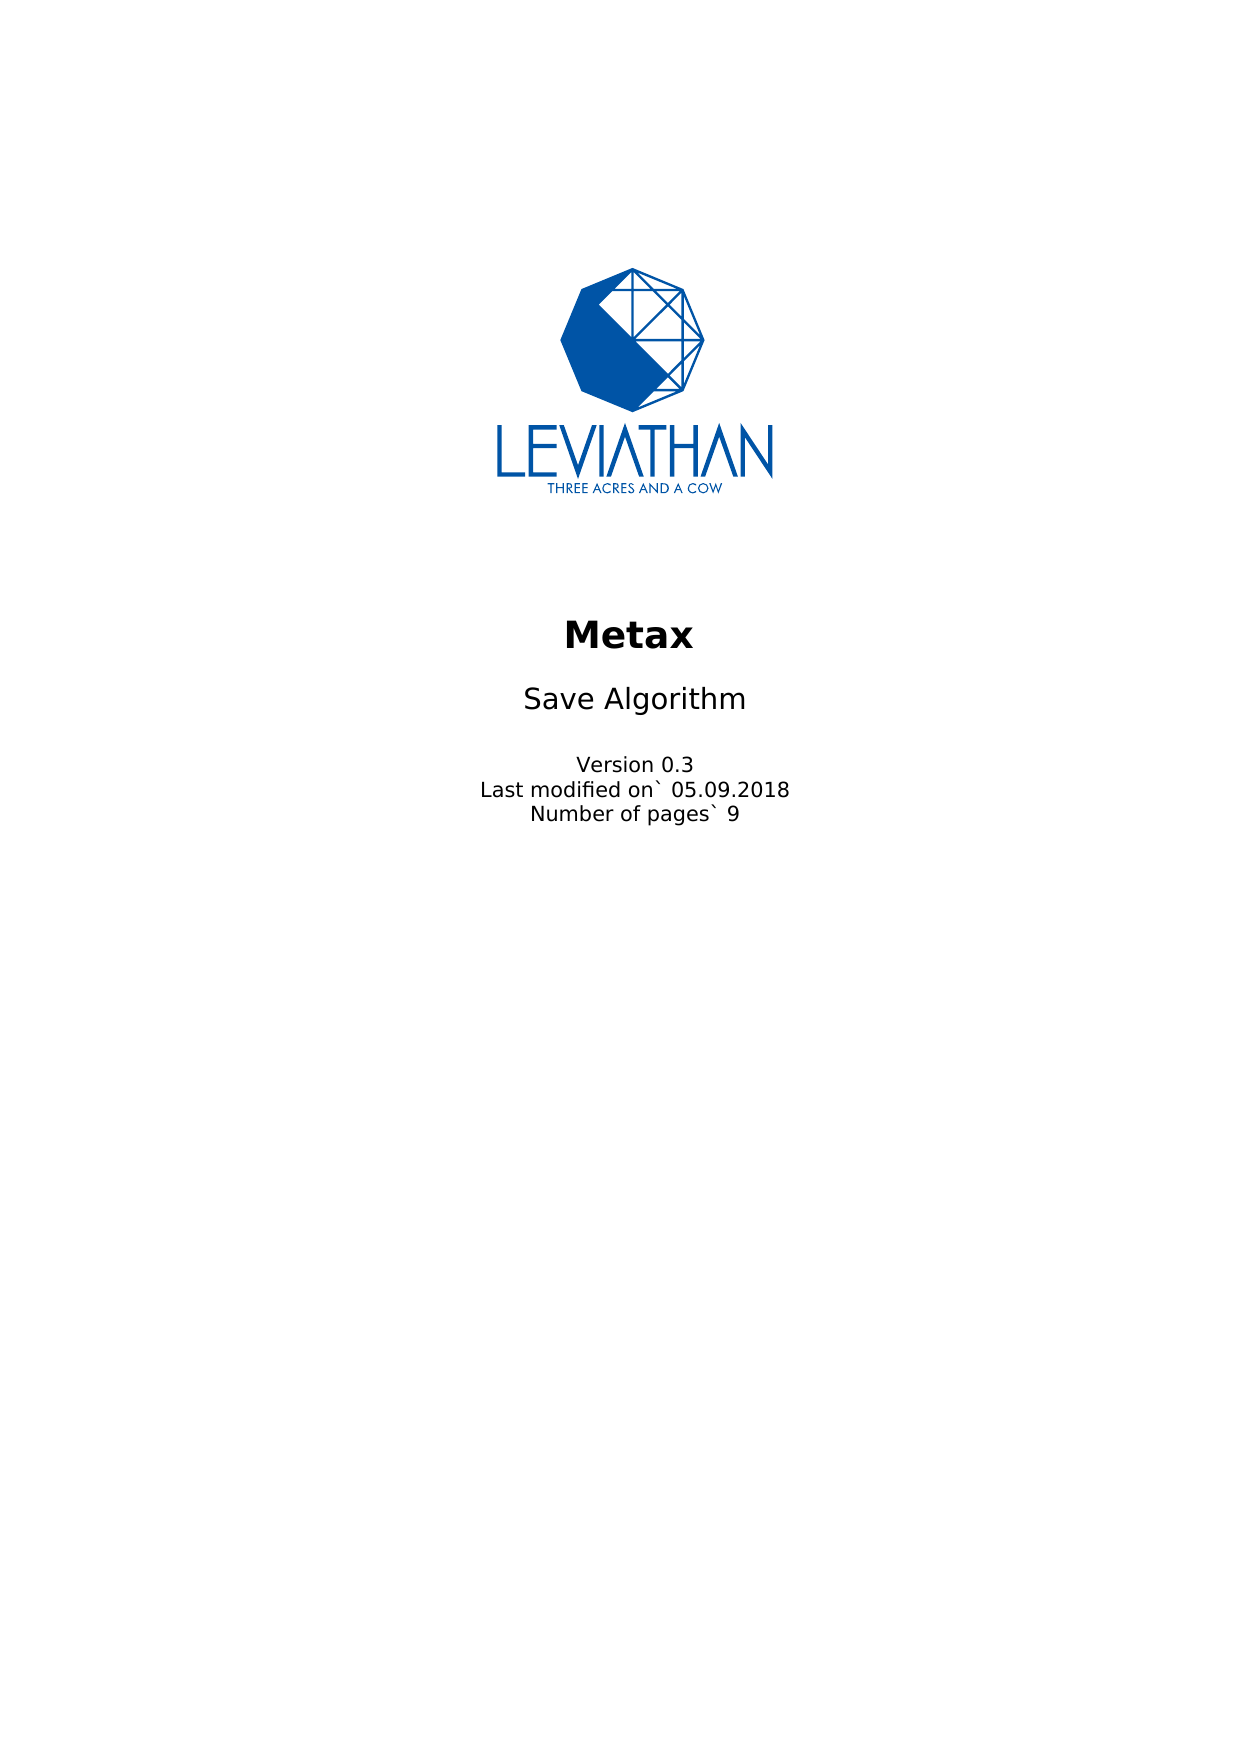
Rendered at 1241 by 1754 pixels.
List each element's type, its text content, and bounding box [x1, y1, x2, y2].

subtitle Save Algorithm [148, 683, 1122, 717]
text Version 0.3 [148, 753, 1122, 778]
text Number of pages` 9 [148, 802, 1122, 826]
title Metax [148, 614, 1122, 658]
text Last modified on` 05.09.2018 [148, 778, 1122, 802]
